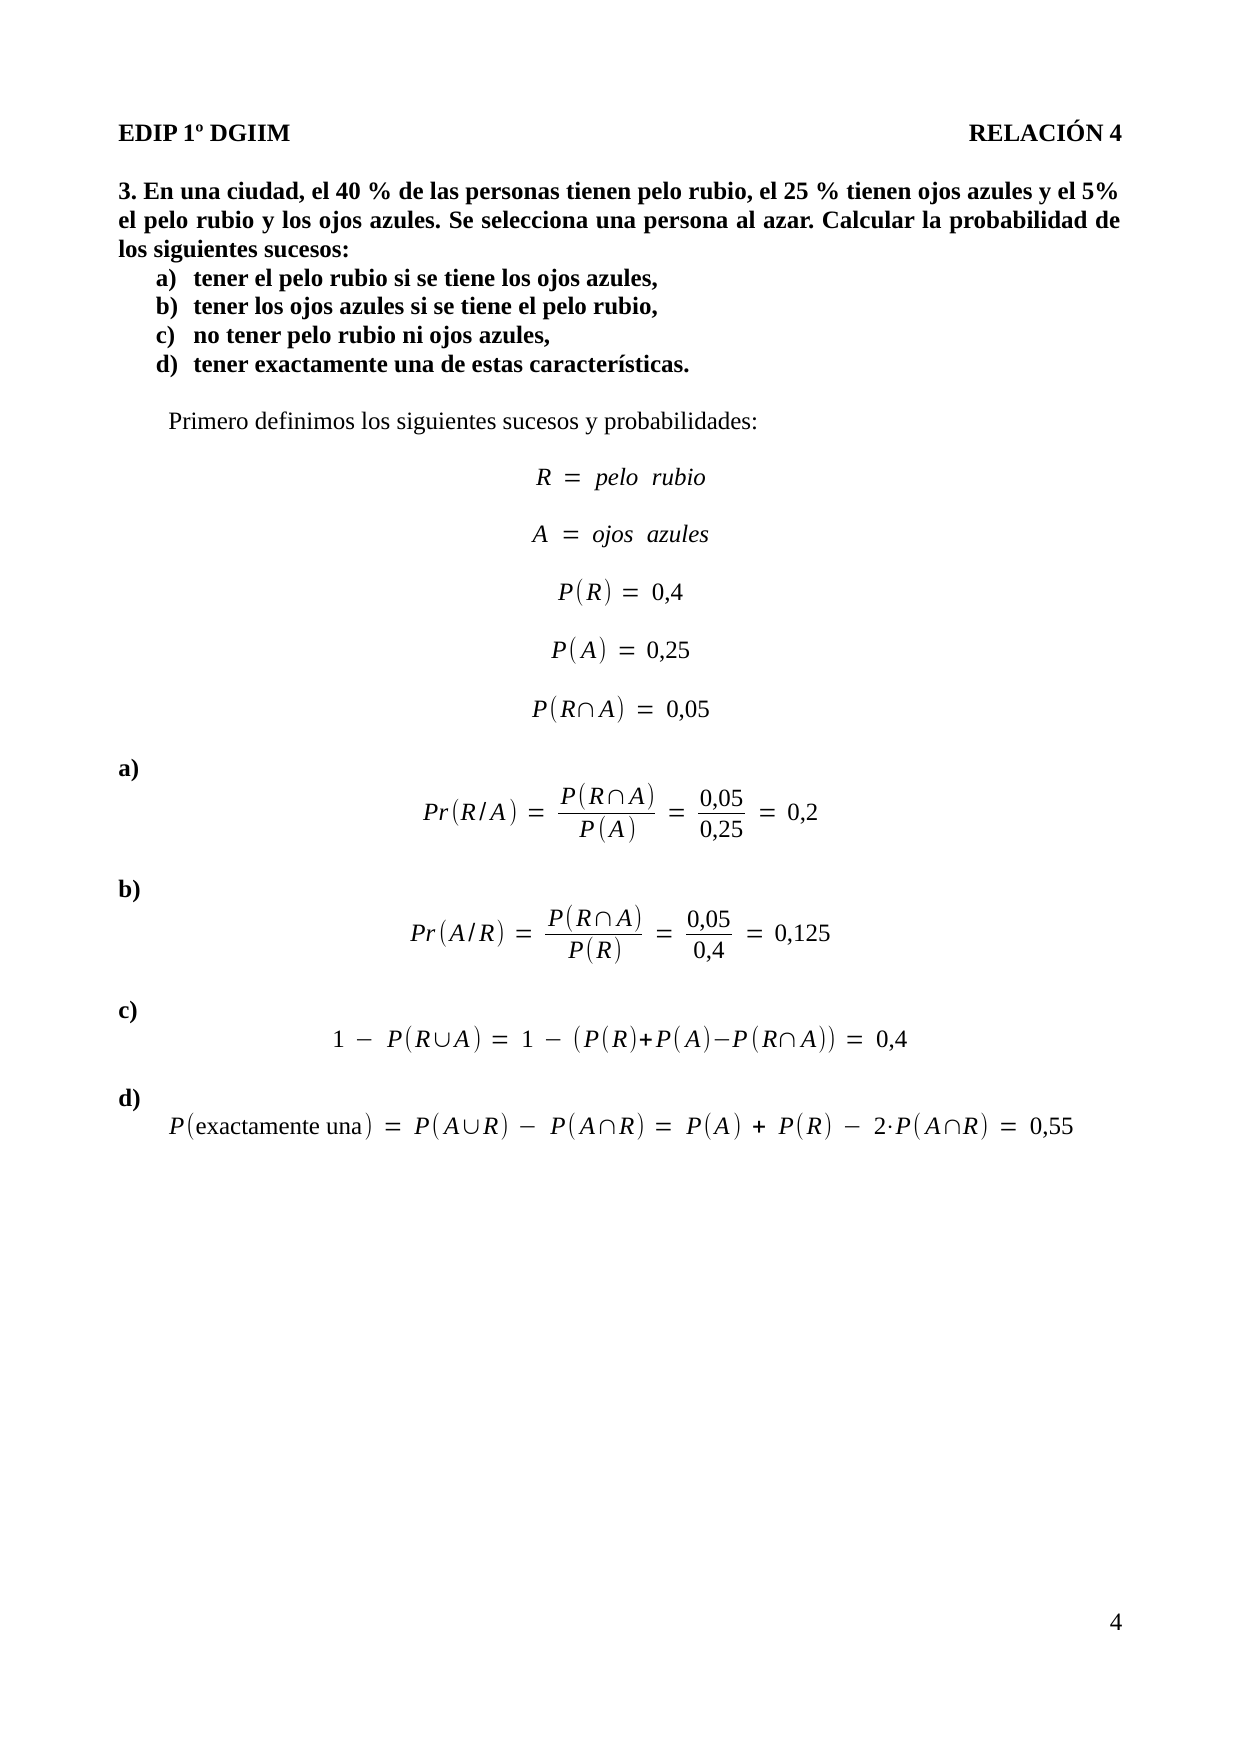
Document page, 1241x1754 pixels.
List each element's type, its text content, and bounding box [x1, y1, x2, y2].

text 3. En una ciudad, el 40 % de las personas tienen pelo rubio, el 25 % tienen ojos azules y el 5% el pelo rubio y los ojos azules. Se selecciona una persona al azar. Calcular la probabilidad de los siguientes sucesos: [118, 176, 1122, 263]
text c) [118, 995, 1122, 1024]
list tener el pelo rubio si se tiene los ojos azules, [156, 263, 1122, 291]
list tener los ojos azules si se tiene el pelo rubio, [156, 291, 1122, 320]
list no tener pelo rubio ni ojos azules, [156, 320, 1122, 349]
text b) [118, 874, 1122, 903]
text Primero definimos los siguientes sucesos y probabilidades: [118, 406, 1122, 435]
text a) [118, 753, 1122, 782]
list tener exactamente una de estas características. [156, 349, 1122, 378]
text d) [118, 1083, 1122, 1111]
